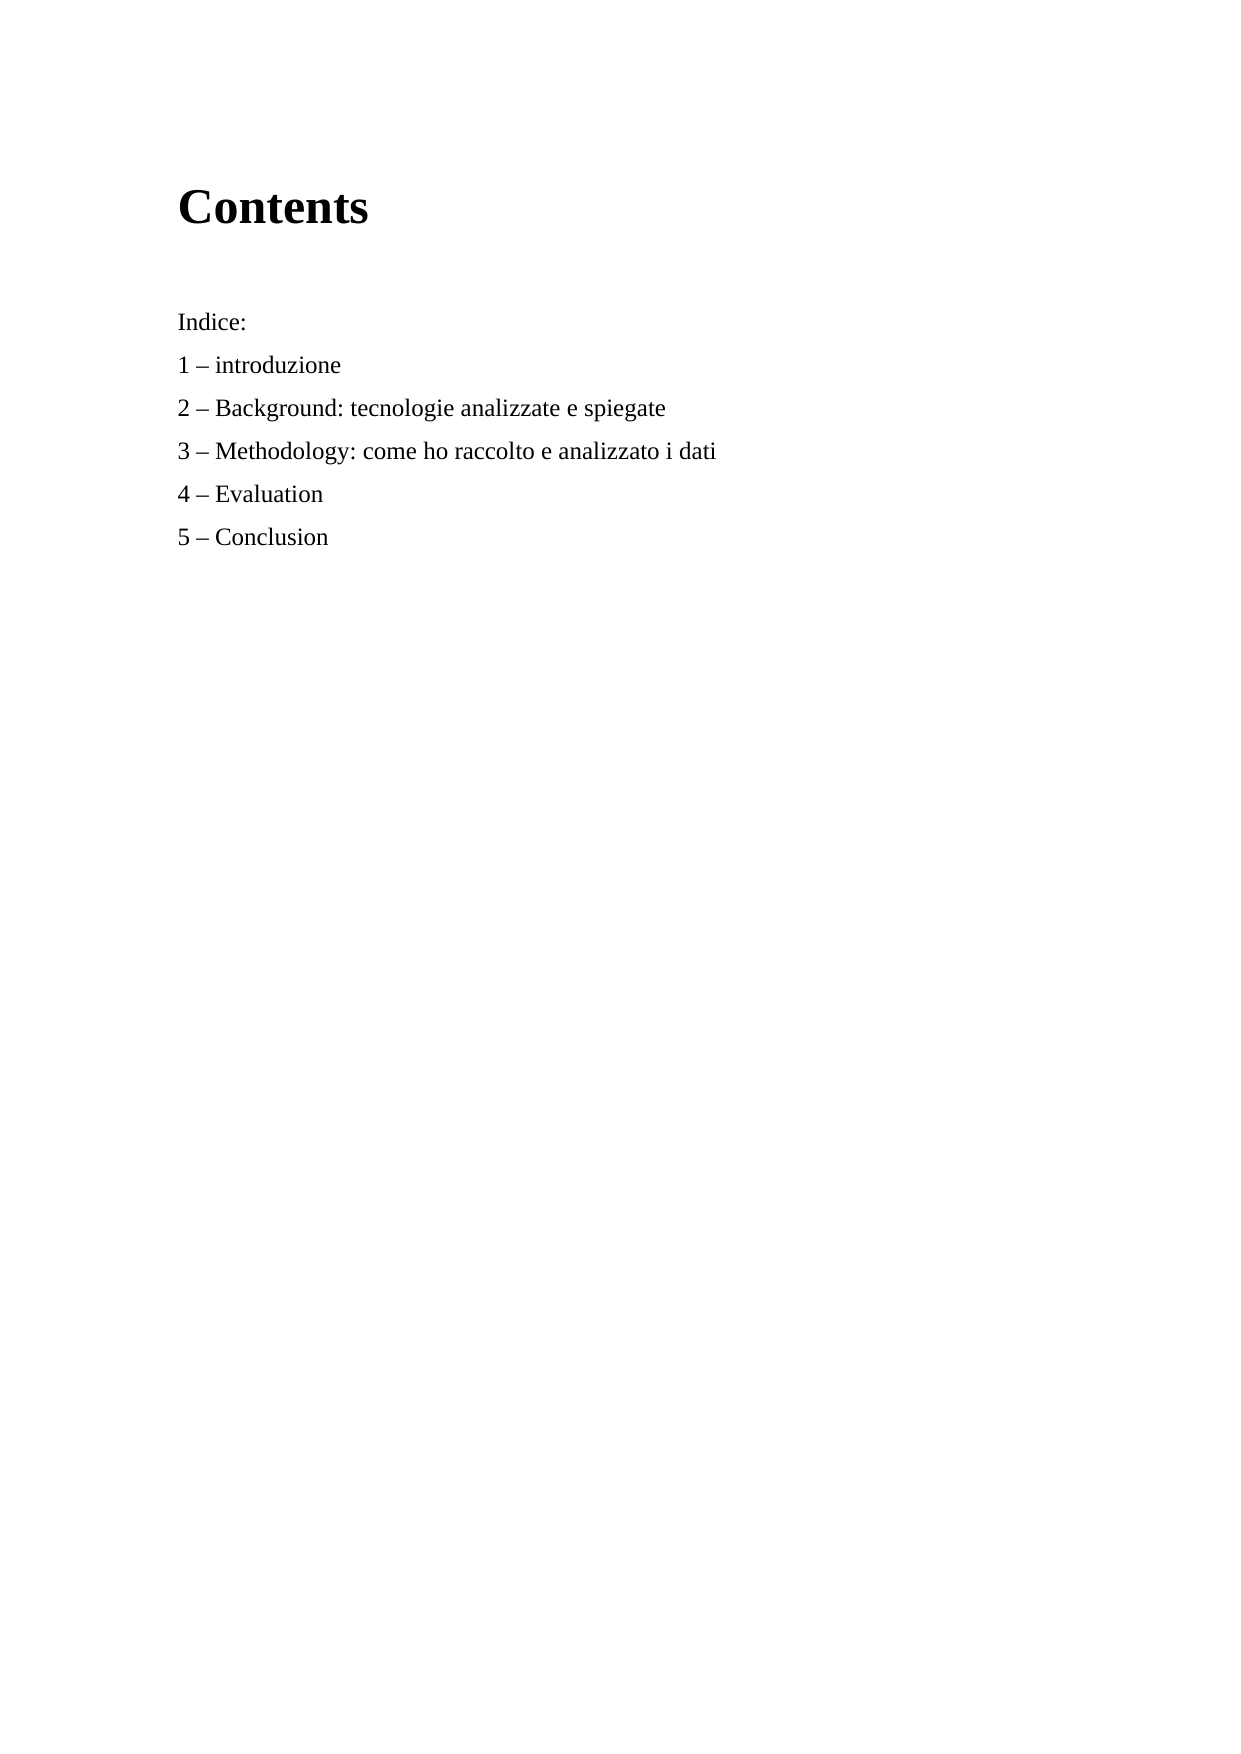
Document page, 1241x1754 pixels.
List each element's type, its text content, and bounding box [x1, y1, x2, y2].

text Indice: [177, 307, 1063, 335]
text 2 – Background: tecnologie analizzate e spiegate [177, 393, 1063, 422]
text 4 – Evaluation [177, 479, 1063, 508]
text 1 – introduzione [177, 350, 1063, 378]
text 3 – Methodology: come ho raccolto e analizzato i dati [177, 436, 1063, 465]
text Contents [177, 177, 1063, 235]
text 5 – Conclusion [177, 522, 1063, 551]
